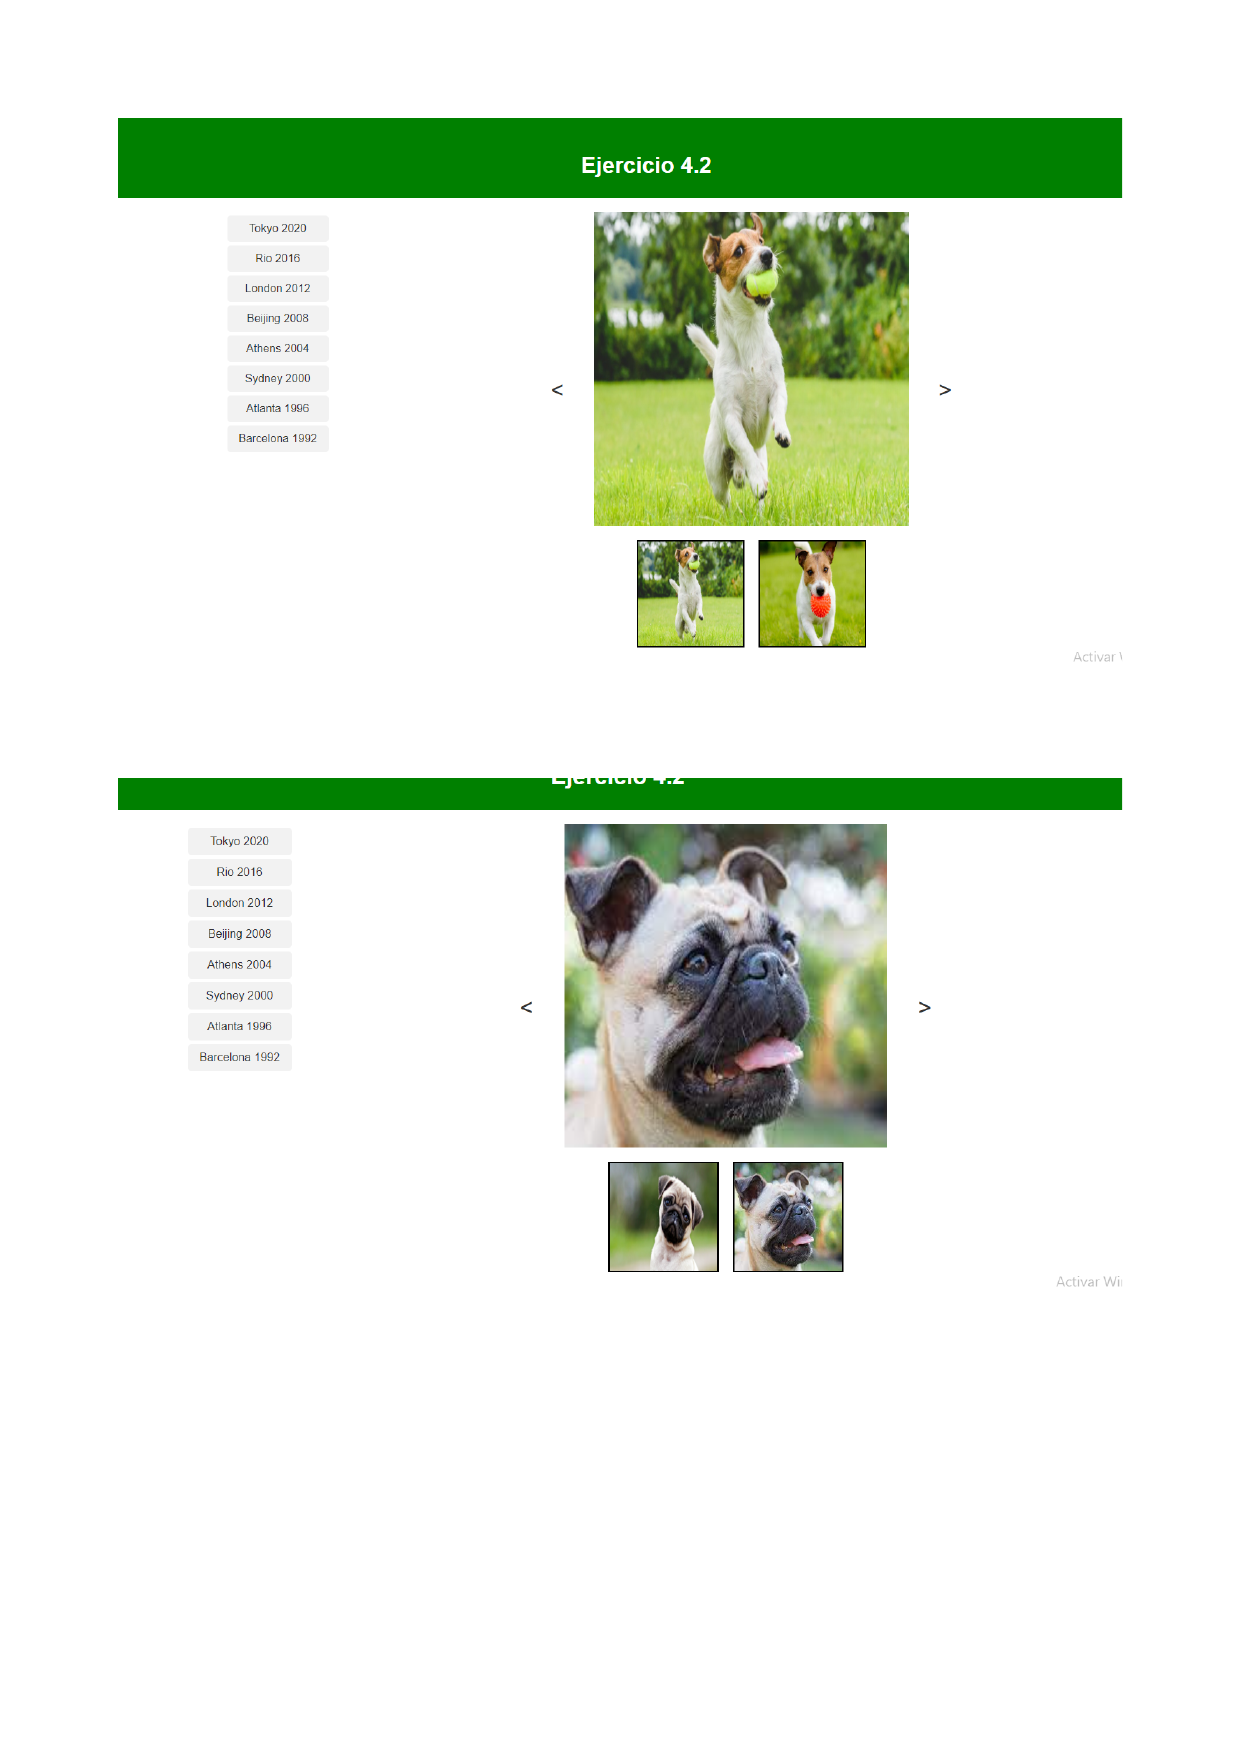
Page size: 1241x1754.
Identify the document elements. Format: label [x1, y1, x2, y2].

picture [118, 778, 1123, 1287]
picture [118, 118, 1123, 664]
